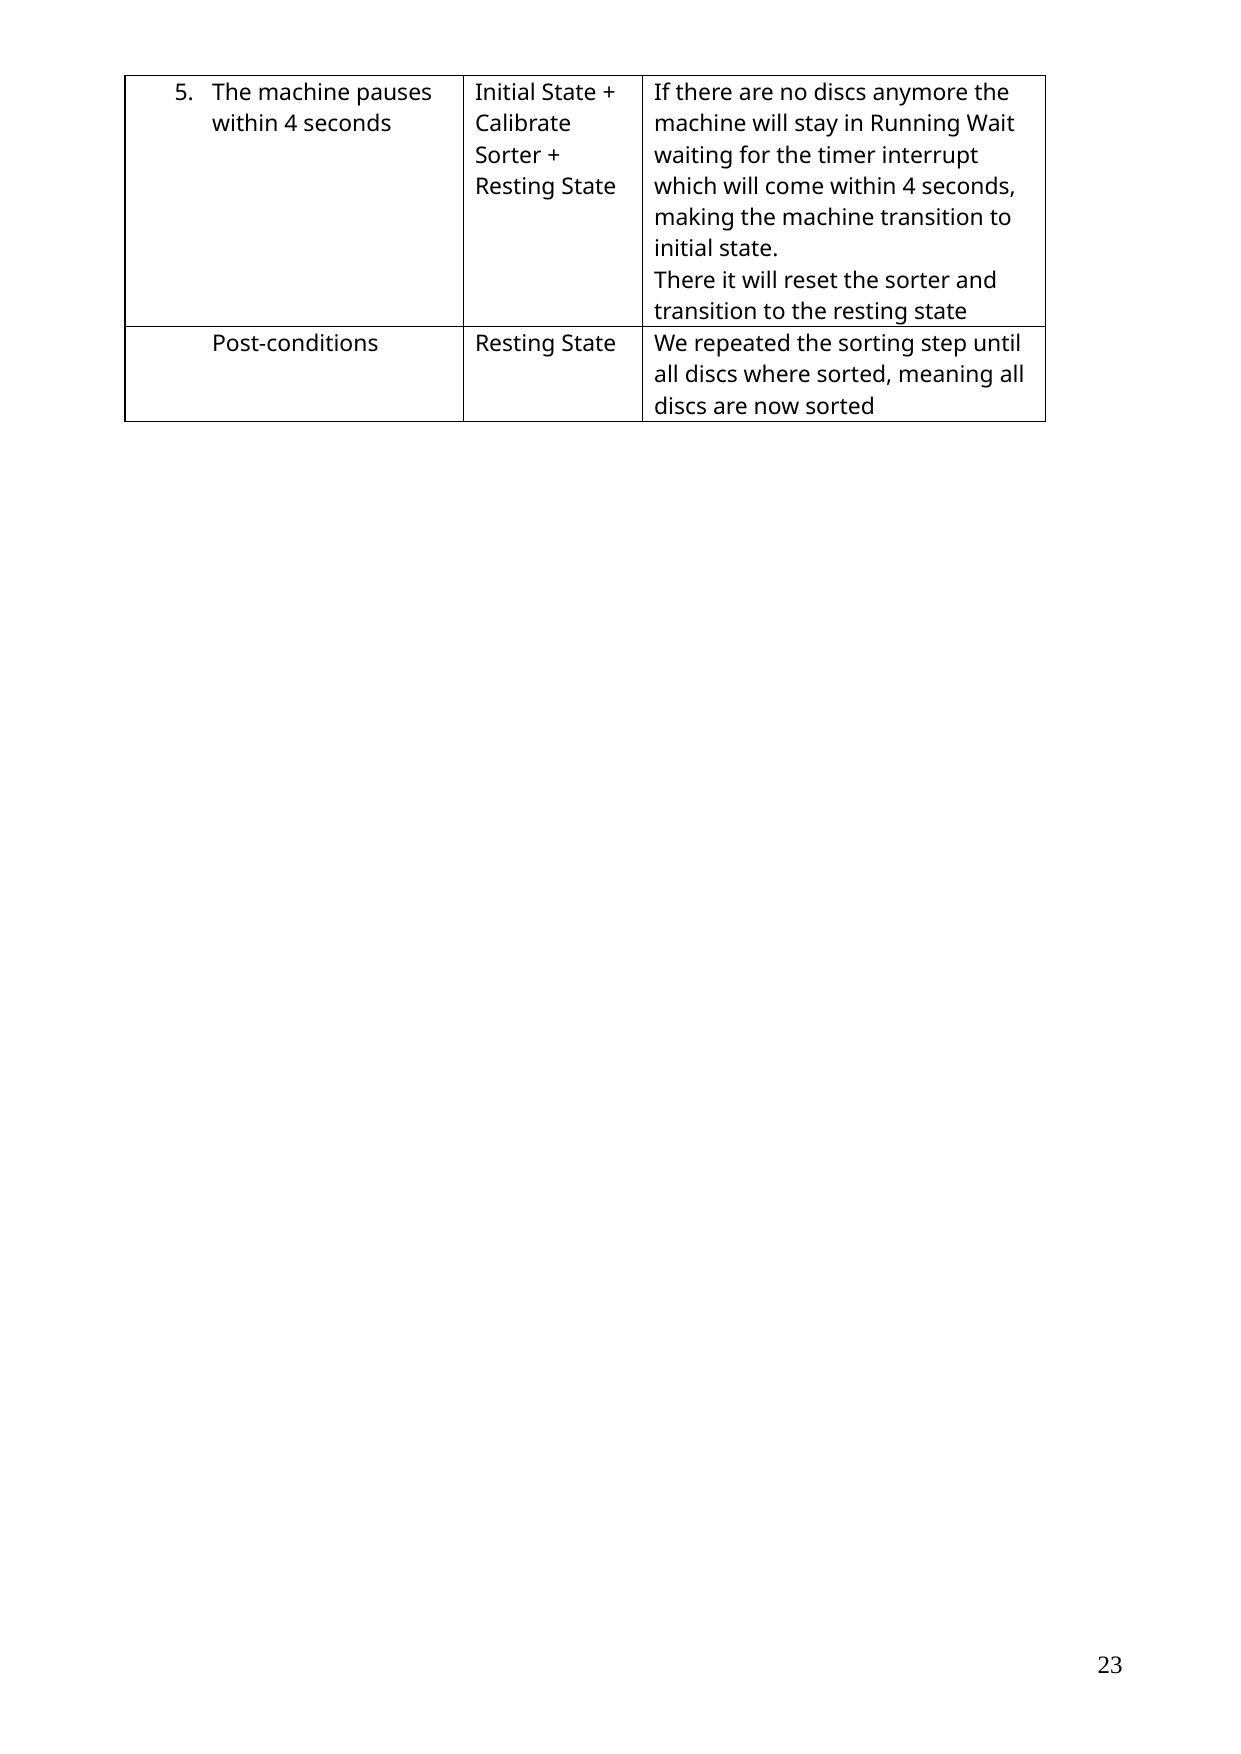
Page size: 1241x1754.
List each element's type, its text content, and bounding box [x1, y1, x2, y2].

table_cell Initial State + Calibrate Sorter + Resting State [464, 76, 642, 326]
table_cell If there are no discs anymore the machine will stay in Running Wait waiting for the timer interrupt which will come within 4 seconds, making the machine transition to initial state. There it will reset the sorter and transition to the resting state [643, 76, 1045, 326]
table_cell We repeated the sorting step until all discs where sorted, meaning all discs are now sorted [643, 327, 1045, 421]
table_cell Post-conditions [126, 327, 463, 421]
table_cell Resting State [464, 327, 642, 421]
table_cell The machine pauses within 4 seconds [126, 76, 463, 326]
